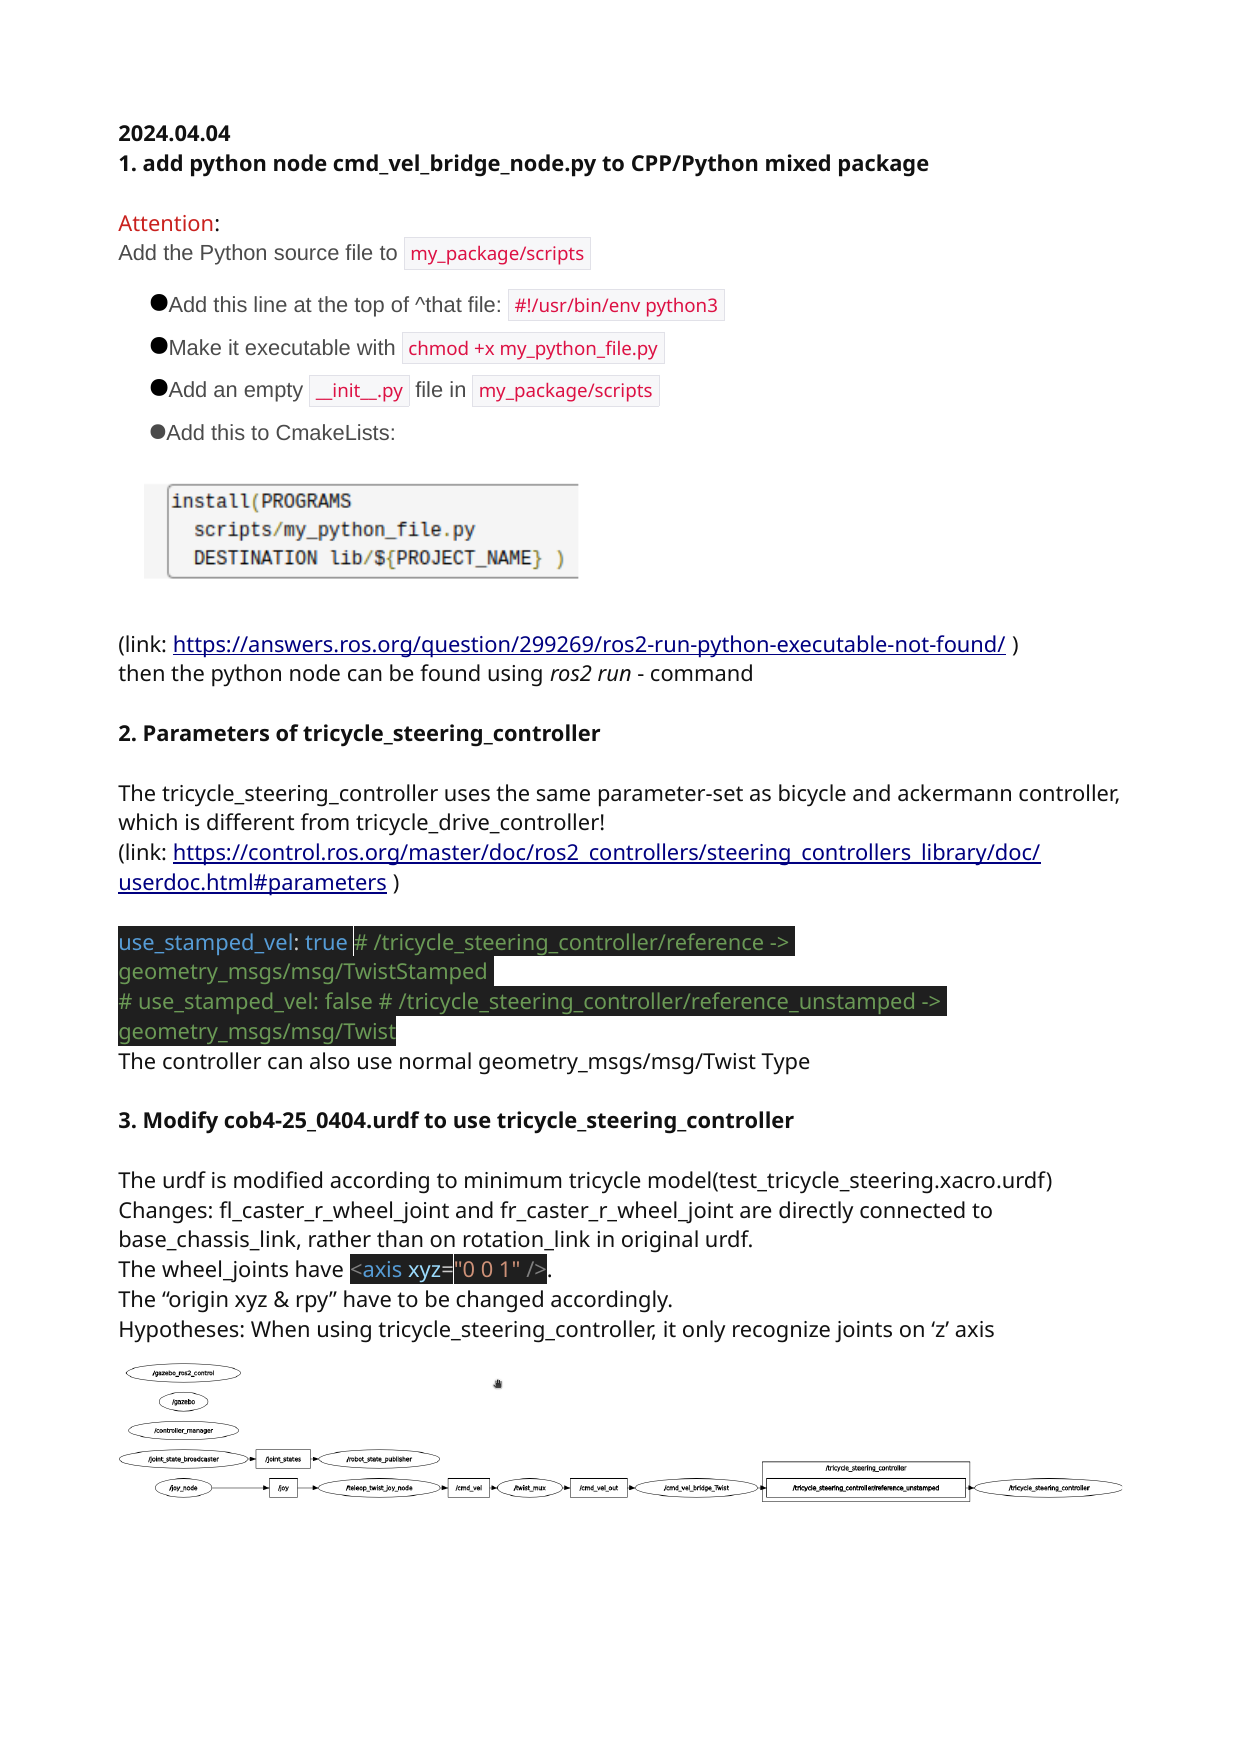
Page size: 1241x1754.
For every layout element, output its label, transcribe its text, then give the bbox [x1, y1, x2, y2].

list #!/usr/bin/env python3 [509, 290, 724, 320]
list Add this line at the top of ^that file: [118, 289, 508, 321]
list Make it executable with [118, 332, 402, 363]
text 2024.04.04 [118, 118, 1122, 148]
text The “origin xyz & rpy” have to be changed accordingly. [118, 1284, 1122, 1314]
list [665, 332, 1122, 363]
text 3. Modify cob4-25_0404.urdf to use tricycle_steering_controller [118, 1105, 1122, 1135]
text Hypotheses: When using tricycle_steering_controller, it only recognize joints on ‘z’ axis [118, 1314, 1122, 1343]
text then the python node can be found using ros2 run - command [118, 658, 1122, 688]
list [660, 374, 1122, 406]
list Add this to CmakeLists: [118, 417, 1122, 446]
picture [118, 1343, 1123, 1546]
list [725, 289, 1122, 321]
list chmod +x my_python_file.py [403, 333, 664, 363]
text The tricycle_steering_controller uses the same parameter-set as bicycle and ackermann controller, which is different from tricycle_drive_controller! [118, 777, 1122, 837]
list file in my_package/scripts [410, 374, 659, 406]
text 1. add python node cmd_vel_bridge_node.py to CPP/Python mixed package [118, 148, 1122, 178]
text 2. Parameters of tricycle_steering_controller [118, 718, 1122, 748]
text Add the Python source file to [118, 237, 404, 269]
text The urdf is modified according to minimum tricycle model(test_tricycle_steering.xacro.urdf) Changes: fl_caster_r_wheel_joint and fr_caster_r_wheel_joint are directly connected to base_chassis_link, rather than on rotation_link in original urdf. [118, 1165, 1122, 1254]
text The wheel_joints have <axis xyz="0 0 1" />. [118, 1254, 1122, 1284]
text (link: https://control.ros.org/master/doc/ros2_controllers/steering_controllers_library/doc/userdoc.html#parameters ) [118, 837, 1122, 897]
text Attention: [118, 207, 1122, 237]
text my_package/scripts [405, 238, 590, 269]
list Add an empty __init__.py [118, 374, 409, 406]
text use_stamped_vel: true # /tricycle_steering_controller/reference -> geometry_msgs/msg/TwistStamped [118, 926, 1122, 986]
text # use_stamped_vel: false # /tricycle_steering_controller/reference_unstamped -> geometry_msgs/msg/Twist [118, 986, 1122, 1046]
text The controller can also use normal geometry_msgs/msg/Twist Type [118, 1046, 1122, 1075]
text [591, 237, 1122, 269]
picture [144, 456, 579, 593]
text (link: https://answers.ros.org/question/299269/ros2-run-python-executable-not-found/ ) [118, 628, 1122, 658]
